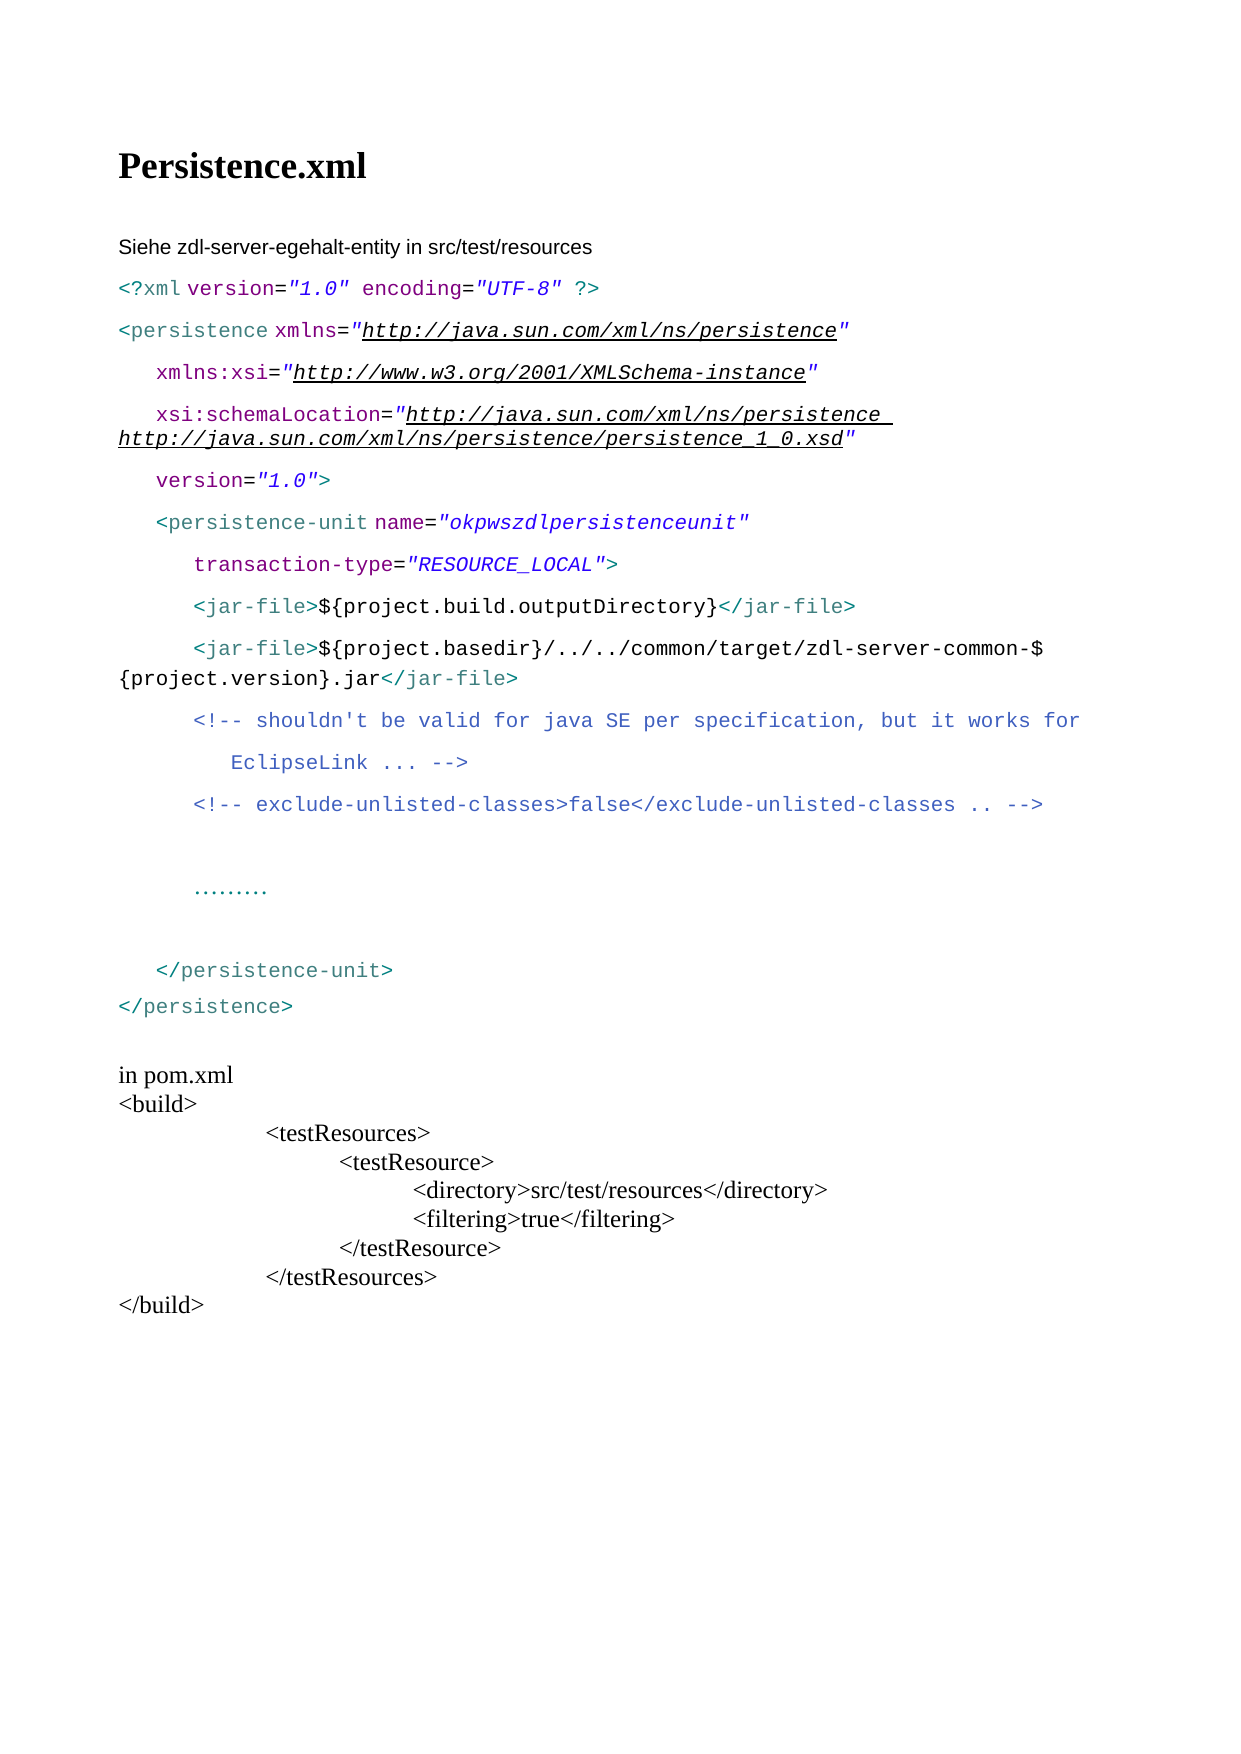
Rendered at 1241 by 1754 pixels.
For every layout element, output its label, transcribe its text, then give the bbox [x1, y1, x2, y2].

text <persistence-unit name="okpwszdlpersistenceunit" [118, 506, 1122, 535]
text Siehe zdl-server-egehalt-entity in src/test/resources [118, 235, 1122, 259]
text ……… [118, 871, 1122, 900]
text <persistence xmlns="http://java.sun.com/xml/ns/persistence" [118, 314, 1122, 343]
text <build> <testResources> <testResource> <directory>src/test/resources</directory> <filtering>true</filtering> </testResource> </testResources> </build> [118, 1089, 1122, 1319]
text <jar-file>${project.basedir}/../../common/target/zdl-server-common-${project.version}.jar</jar-file> [118, 632, 1122, 691]
text in pom.xml [118, 1061, 1122, 1089]
text <!-- shouldn't be valid for java SE per specification, but it works for [118, 704, 1122, 733]
text version="1.0"> [118, 464, 1122, 493]
text transaction-type="RESOURCE_LOCAL"> [118, 548, 1122, 577]
subtitle Persistence.xml [118, 143, 1122, 186]
text <jar-file>${project.build.outputDirectory}</jar-file> [118, 590, 1122, 619]
text EclipseLink ... --> [118, 746, 1122, 775]
text </persistence> [118, 996, 1122, 1019]
text </persistence-unit> [118, 954, 1122, 983]
text <?xml version="1.0" encoding="UTF-8" ?> [118, 272, 1122, 301]
text xmlns:xsi="http://www.w3.org/2001/XMLSchema-instance" [118, 356, 1122, 385]
text xsi:schemaLocation="http://java.sun.com/xml/ns/persistence http://java.sun.com/xml/ns/persistence/persistence_1_0.xsd" [118, 398, 1122, 451]
text <!-- exclude-unlisted-classes>false</exclude-unlisted-classes .. --> [118, 788, 1122, 817]
